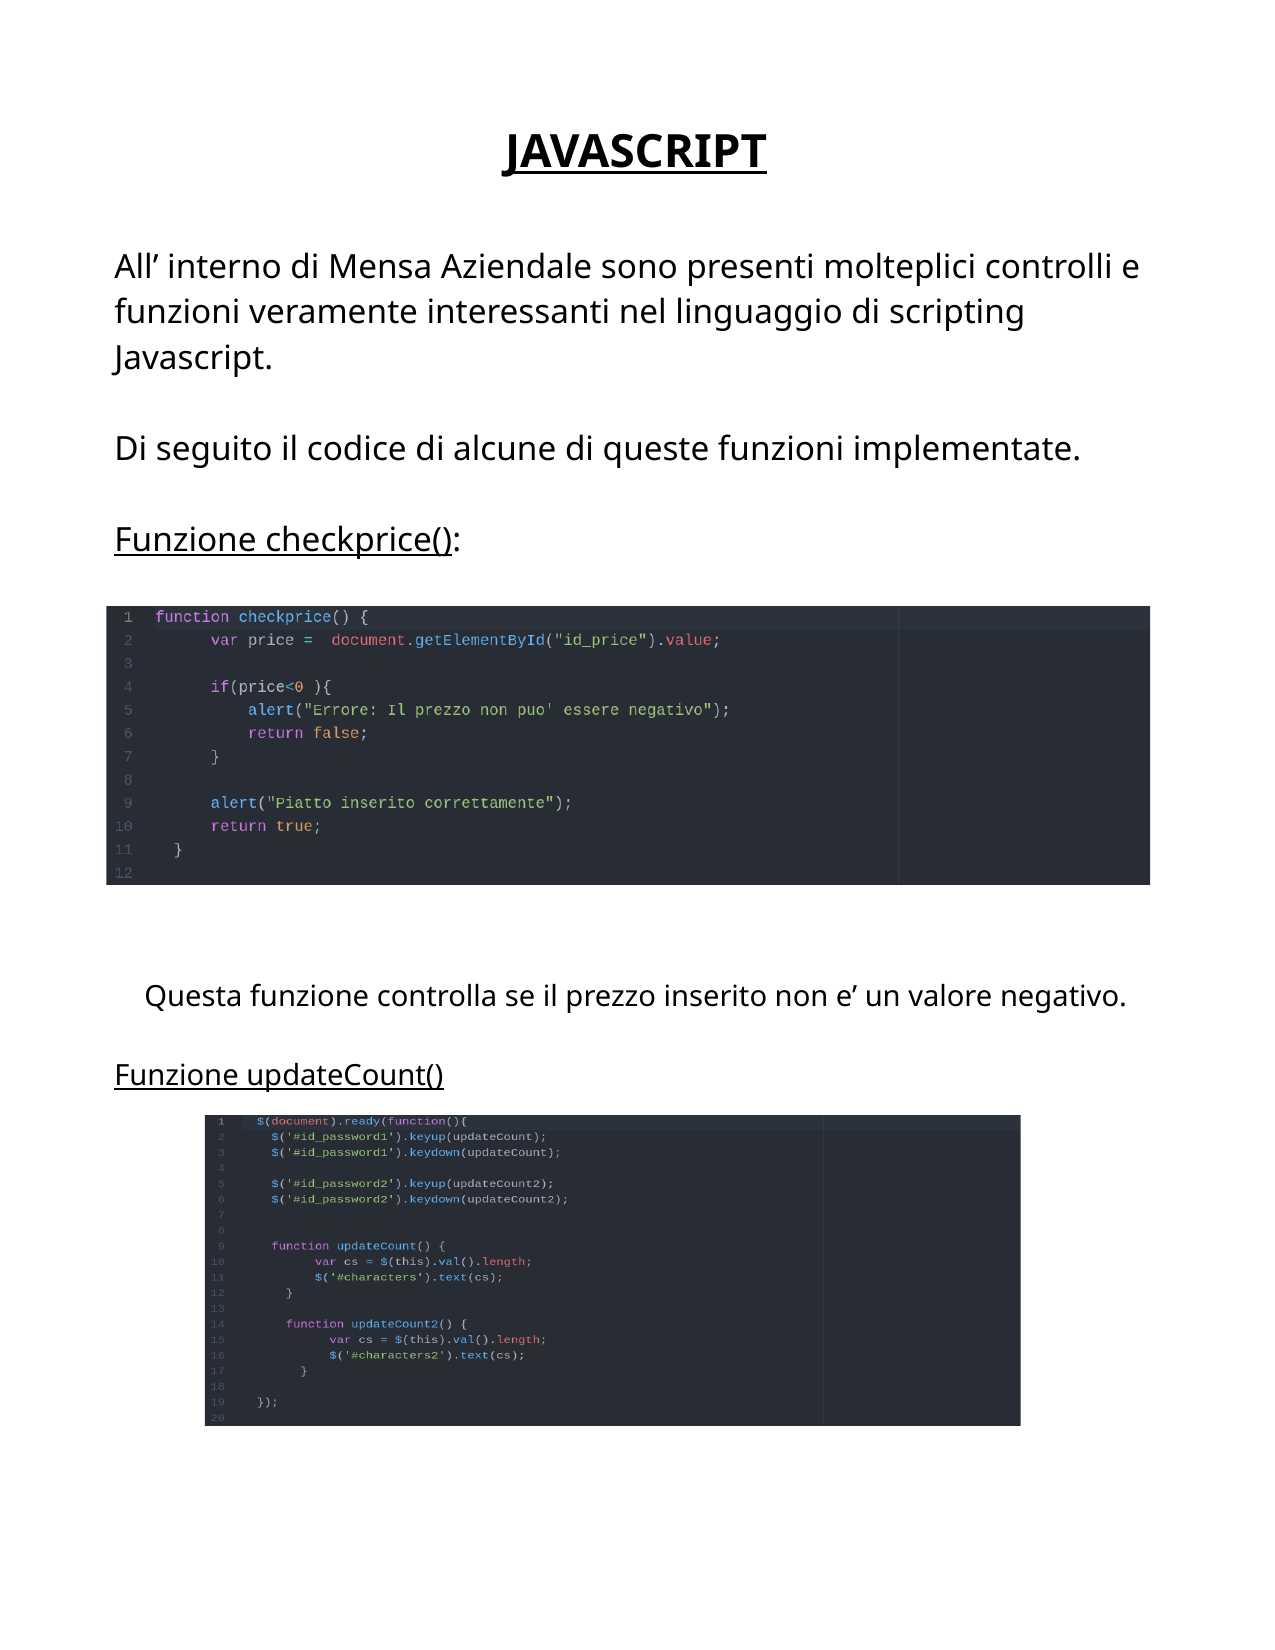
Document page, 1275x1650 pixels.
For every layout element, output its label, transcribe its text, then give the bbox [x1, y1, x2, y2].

text Funzione checkprice(): [114, 515, 1158, 561]
text Funzione updateCount() [114, 1054, 1158, 1094]
picture [204, 1115, 1021, 1426]
text JAVASCRIPT [114, 118, 1158, 181]
picture [106, 606, 1150, 885]
text Questa funzione controlla se il prezzo inserito non e’ un valore negativo. [114, 975, 1158, 1015]
text All’ interno di Mensa Aziendale sono presenti molteplici controlli e funzioni veramente interessanti nel linguaggio di scripting Javascript. [114, 243, 1158, 379]
text Di seguito il codice di alcune di queste funzioni implementate. [114, 424, 1158, 470]
